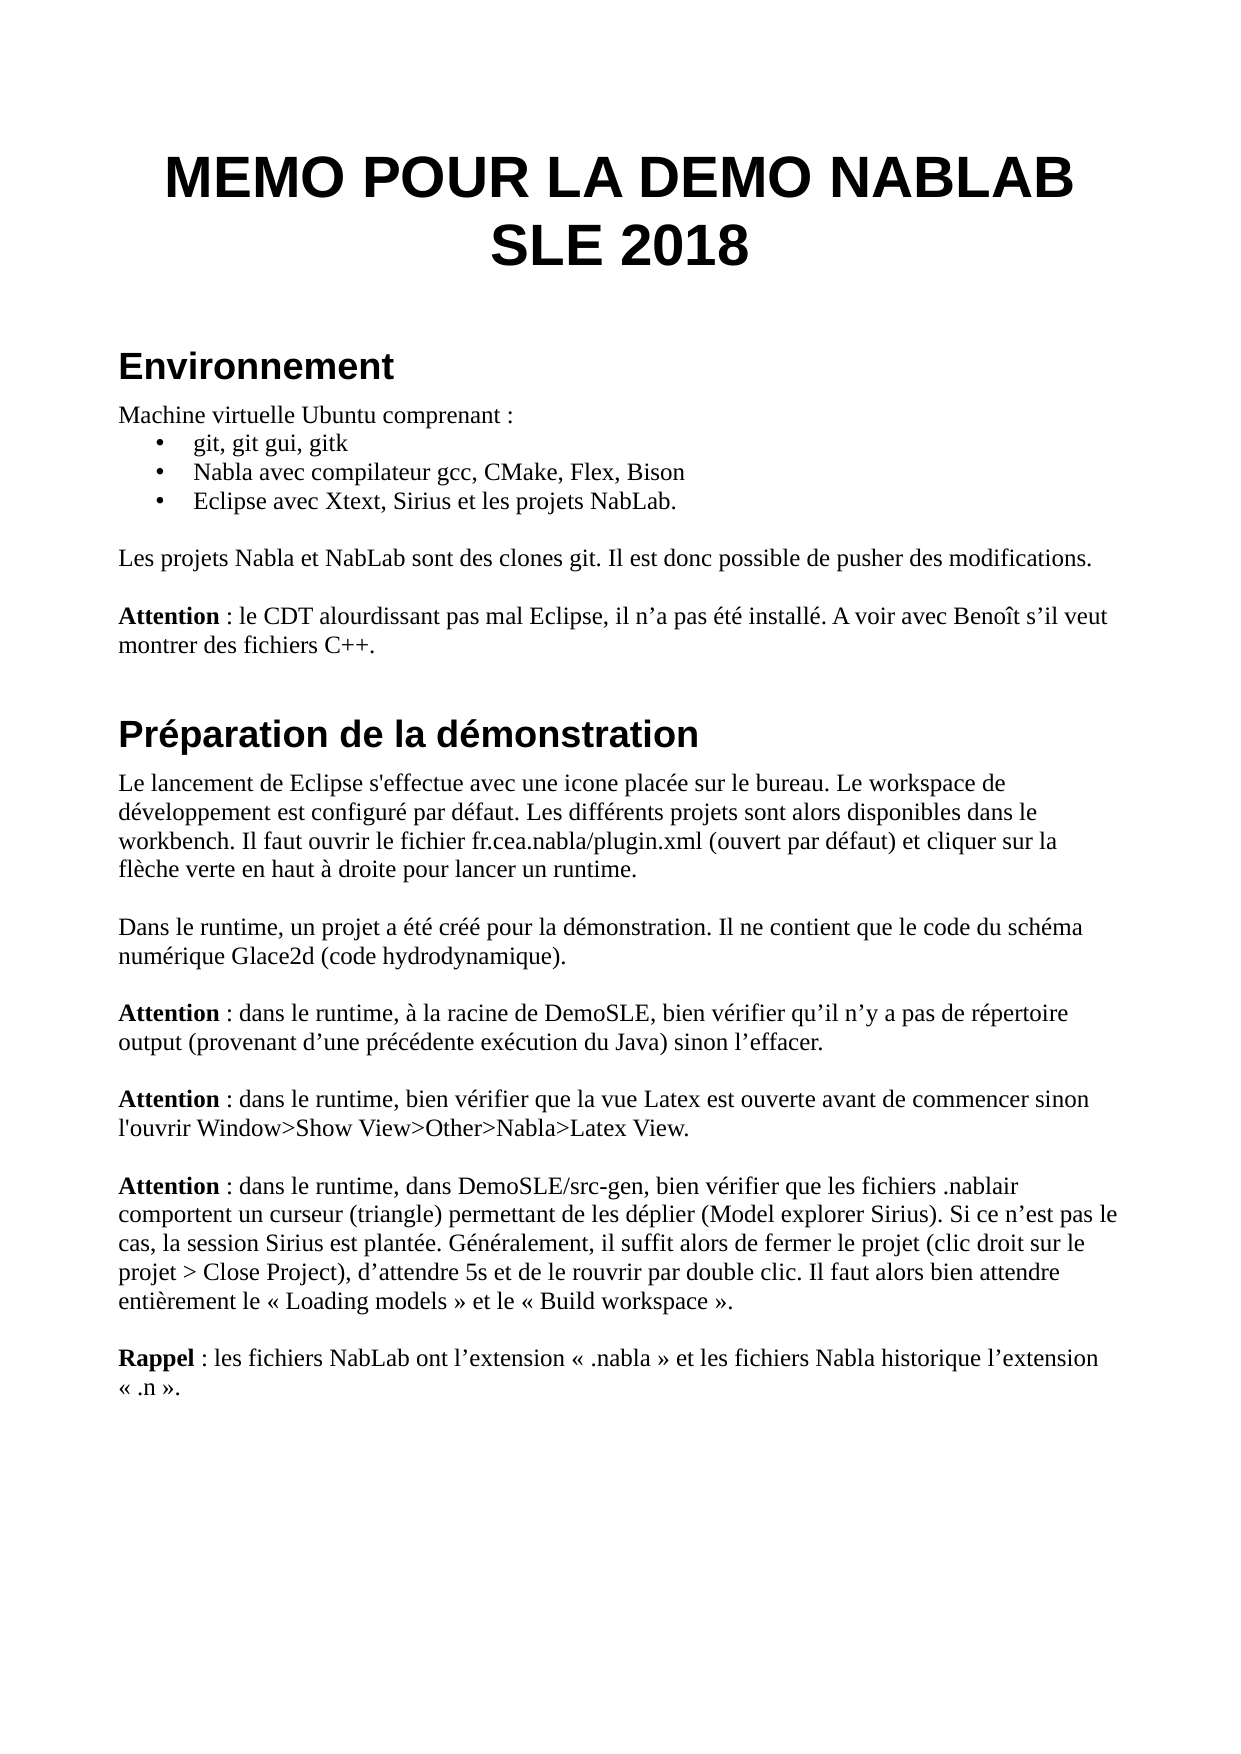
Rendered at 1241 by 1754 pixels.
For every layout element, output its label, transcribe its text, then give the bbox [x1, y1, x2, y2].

text Attention : dans le runtime, bien vérifier que la vue Latex est ouverte avant de commencer sinon l'ouvrir Window>Show View>Other>Nabla>Latex View. [118, 1084, 1122, 1142]
text Attention : dans le runtime, dans DemoSLE/src-gen, bien vérifier que les fichiers .nablair comportent un curseur (triangle) permettant de les déplier (Model explorer Sirius). Si ce n’est pas le cas, la session Sirius est plantée. Généralement, il suffit alors de fermer le projet (clic droit sur le projet > Close Project), d’attendre 5s et de le rouvrir par double clic. Il faut alors bien attendre entièrement le « Loading models » et le « Build workspace ». [118, 1171, 1122, 1314]
title MEMO POUR LA DEMO NABLAB SLE 2018 [118, 143, 1122, 277]
text Le lancement de Eclipse s'effectue avec une icone placée sur le bureau. Le workspace de développement est configuré par défaut. Les différents projets sont alors disponibles dans le workbench. Il faut ouvrir le fichier fr.cea.nabla/plugin.xml (ouvert par défaut) et cliquer sur la flèche verte en haut à droite pour lancer un runtime. [118, 768, 1122, 883]
list Nabla avec compilateur gcc, CMake, Flex, Bison [156, 457, 1122, 486]
text Rappel : les fichiers NabLab ont l’extension « .nabla » et les fichiers Nabla historique l’extension « .n ». [118, 1343, 1122, 1401]
list git, git gui, gitk [156, 428, 1122, 457]
text Attention : le CDT alourdissant pas mal Eclipse, il n’a pas été installé. A voir avec Benoît s’il veut montrer des fichiers C++. [118, 601, 1122, 658]
text Dans le runtime, un projet a été créé pour la démonstration. Il ne contient que le code du schéma numérique Glace2d (code hydrodynamique). [118, 912, 1122, 969]
text Les projets Nabla et NabLab sont des clones git. Il est donc possible de pusher des modifications. [118, 543, 1122, 572]
subtitle Environnement [118, 343, 1122, 387]
text Machine virtuelle Ubuntu comprenant : [118, 400, 1122, 428]
list Eclipse avec Xtext, Sirius et les projets NabLab. [156, 486, 1122, 515]
text Attention : dans le runtime, à la racine de DemoSLE, bien vérifier qu’il n’y a pas de répertoire output (provenant d’une précédente exécution du Java) sinon l’effacer. [118, 998, 1122, 1056]
subtitle Préparation de la démonstration [118, 712, 1122, 756]
